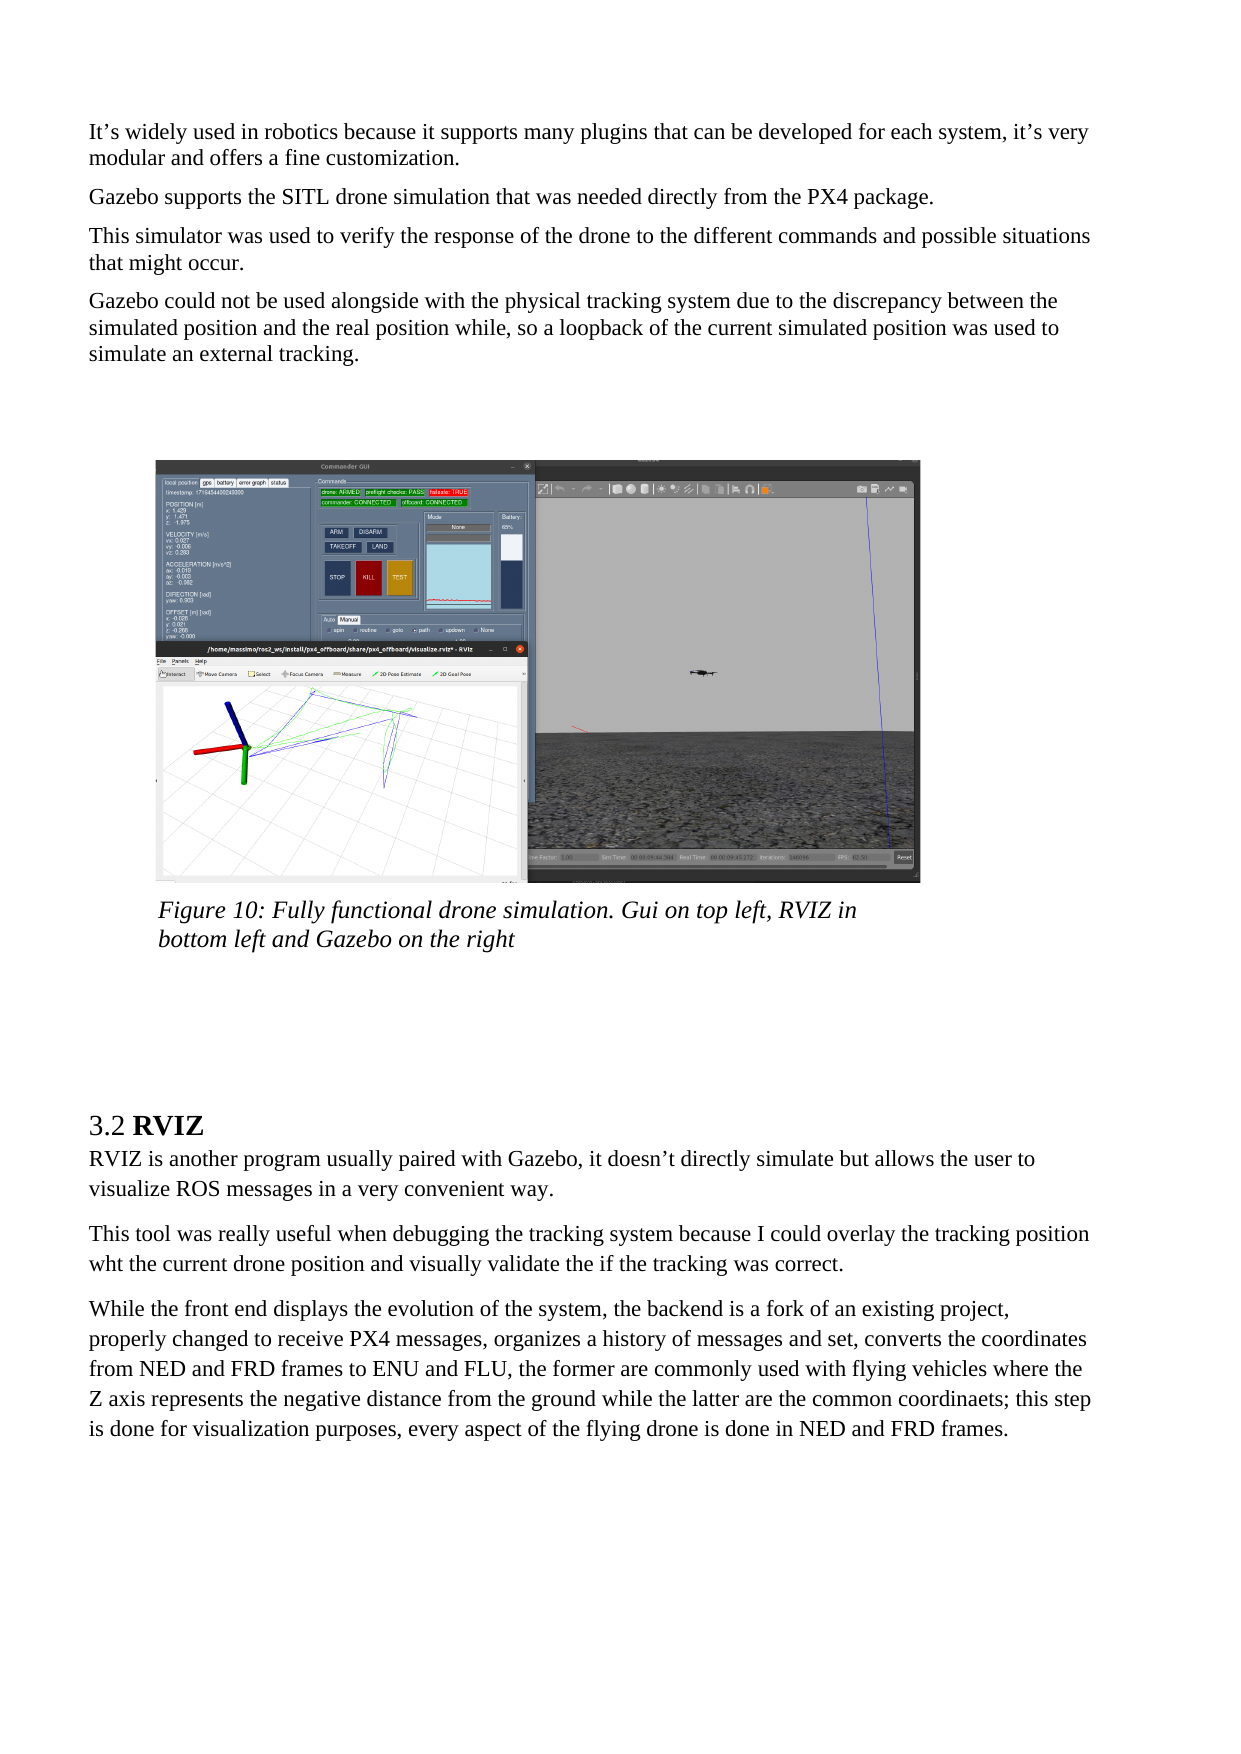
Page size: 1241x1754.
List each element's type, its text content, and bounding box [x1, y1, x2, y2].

picture [155, 460, 921, 883]
list RVIZ is another program usually paired with Gazebo, it doesn’t directly simulate but allows the user to visualize ROS messages in a very convenient way. [0, 1145, 1092, 1201]
list Figure 10: Fully functional drone simulation. Gui on top left, RVIZ in bottom left and Gazebo on the right [158, 468, 923, 952]
list Gazebo supports the SITL drone simulation that was needed directly from the PX4 package. [89, 183, 1092, 210]
list Gazebo could not be used alongside with the physical tracking system due to the discrepancy between the simulated position and the real position while, so a loopback of the current simulated position was used to simulate an external tracking. [89, 287, 1092, 366]
list This simulator was used to verify the response of the drone to the different commands and possible situations that might occur. [89, 222, 1092, 275]
list While the front end displays the evolution of the system, the backend is a fork of an existing project, properly changed to receive PX4 messages, organizes a history of messages and set, converts the coordinates from NED and FRD frames to ENU and FLU, the former are commonly used with flying vehicles where the Z axis represents the negative distance from the ground while the latter are the common coordinaets; this step is done for visualization purposes, every aspect of the flying drone is done in NED and FRD frames. [0, 1295, 1092, 1442]
list It’s widely used in robotics because it supports many plugins that can be developed for each system, it’s very modular and offers a fine customization. [89, 118, 1092, 171]
list This tool was really useful when debugging the tracking system because I could overlay the tracking position wht the current drone position and visually validate the if the tracking was correct. [0, 1220, 1092, 1276]
subtitle 3.2 RVIZ [89, 1108, 1092, 1142]
